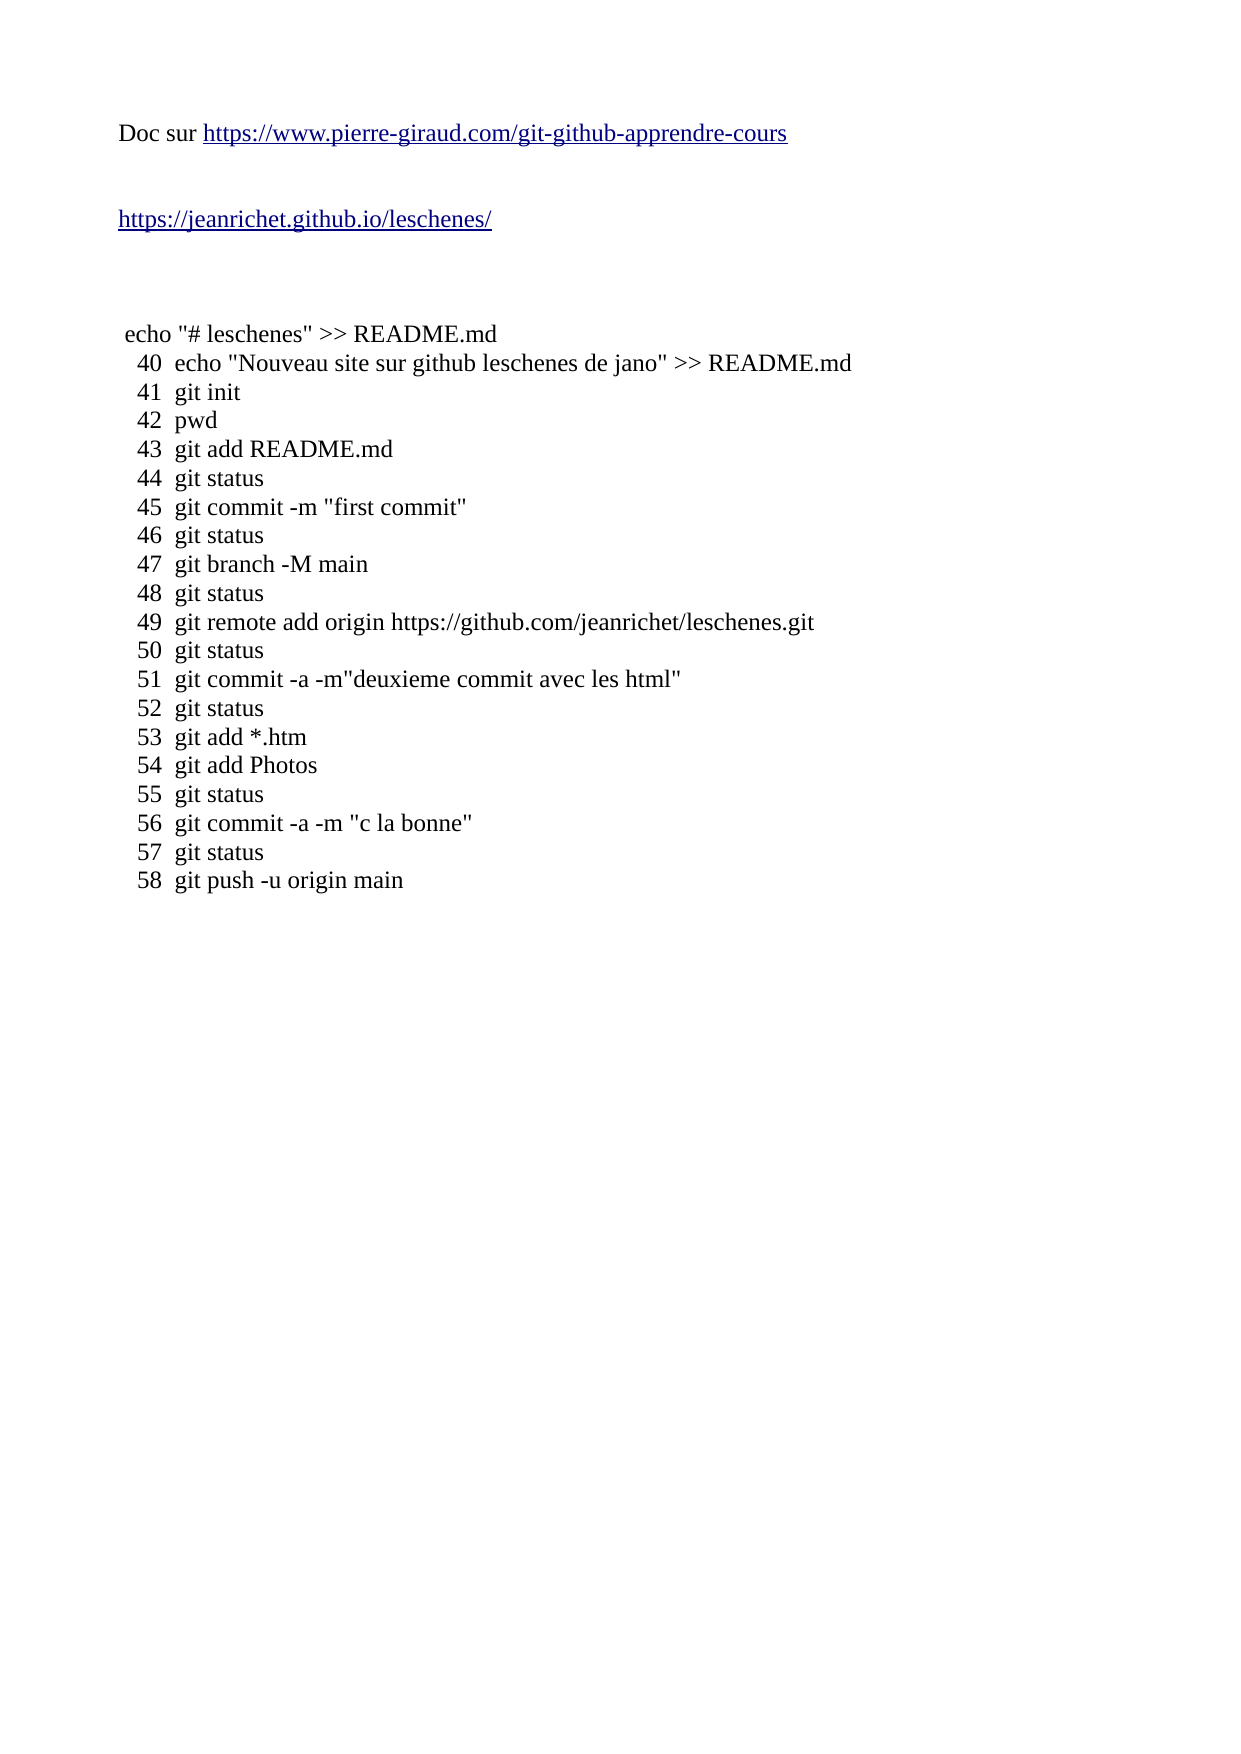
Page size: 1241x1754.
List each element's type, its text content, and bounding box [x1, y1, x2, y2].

text 43 git add README.md [118, 434, 1122, 463]
text 44 git status [118, 463, 1122, 492]
text 40 echo "Nouveau site sur github leschenes de jano" >> README.md [118, 348, 1122, 377]
text https://jeanrichet.github.io/leschenes/ [118, 204, 1122, 233]
text echo "# leschenes" >> README.md [118, 319, 1122, 348]
text 47 git branch -M main [118, 549, 1122, 578]
text 56 git commit -a -m "c la bonne" [118, 808, 1122, 837]
text 55 git status [118, 779, 1122, 808]
text 53 git add *.htm [118, 722, 1122, 751]
text 54 git add Photos [118, 751, 1122, 779]
text 57 git status [118, 837, 1122, 866]
text 48 git status [118, 578, 1122, 607]
text 50 git status [118, 636, 1122, 664]
text Doc sur https://www.pierre-giraud.com/git-github-apprendre-cours [118, 118, 1122, 147]
text 58 git push -u origin main [118, 866, 1122, 894]
text 49 git remote add origin https://github.com/jeanrichet/leschenes.git [118, 607, 1122, 636]
text 46 git status [118, 521, 1122, 549]
text 45 git commit -m "first commit" [118, 492, 1122, 521]
text 42 pwd [118, 406, 1122, 434]
text 41 git init [118, 377, 1122, 406]
text 51 git commit -a -m"deuxieme commit avec les html" [118, 664, 1122, 693]
text 52 git status [118, 693, 1122, 722]
